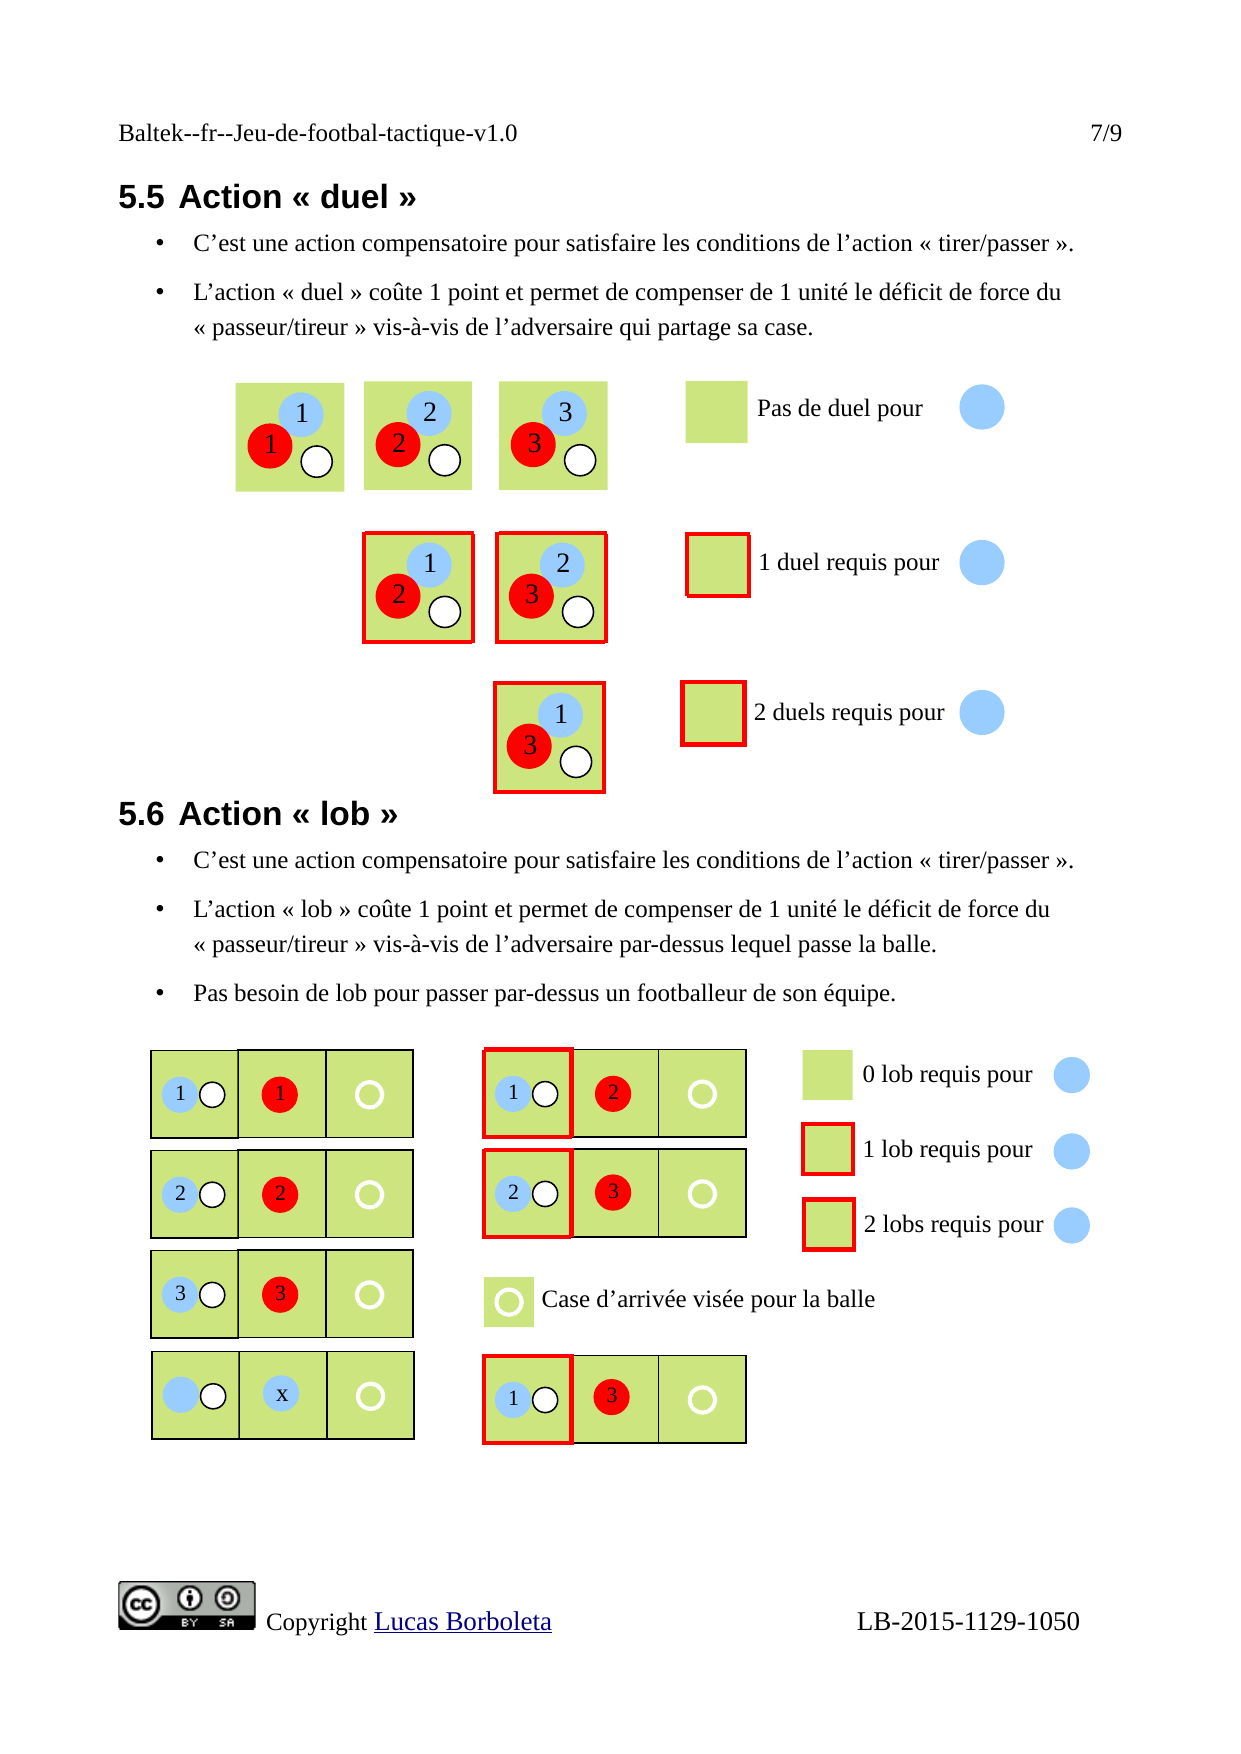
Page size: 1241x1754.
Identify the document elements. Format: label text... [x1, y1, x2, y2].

subtitle Action « duel » [118, 177, 1122, 216]
list L’action « duel » coûte 1 point et permet de compenser de 1 unité le déficit de force du « passeur/tireur » vis-à-vis de l’adversaire qui partage sa case. [156, 277, 1122, 341]
picture [118, 1581, 256, 1630]
subtitle Action « lob » [118, 382, 1122, 833]
list L’action « lob » coûte 1 point et permet de compenser de 1 unité le déficit de force du « passeur/tireur » vis-à-vis de l’adversaire par-dessus lequel passe la balle. [156, 894, 1122, 958]
list C’est une action compensatoire pour satisfaire les conditions de l’action « tirer/passer ». [156, 228, 1122, 257]
list Pas besoin de lob pour passer par-dessus un footballeur de son équipe. [156, 978, 1122, 1007]
list C’est une action compensatoire pour satisfaire les conditions de l’action « tirer/passer ». [156, 845, 1122, 874]
